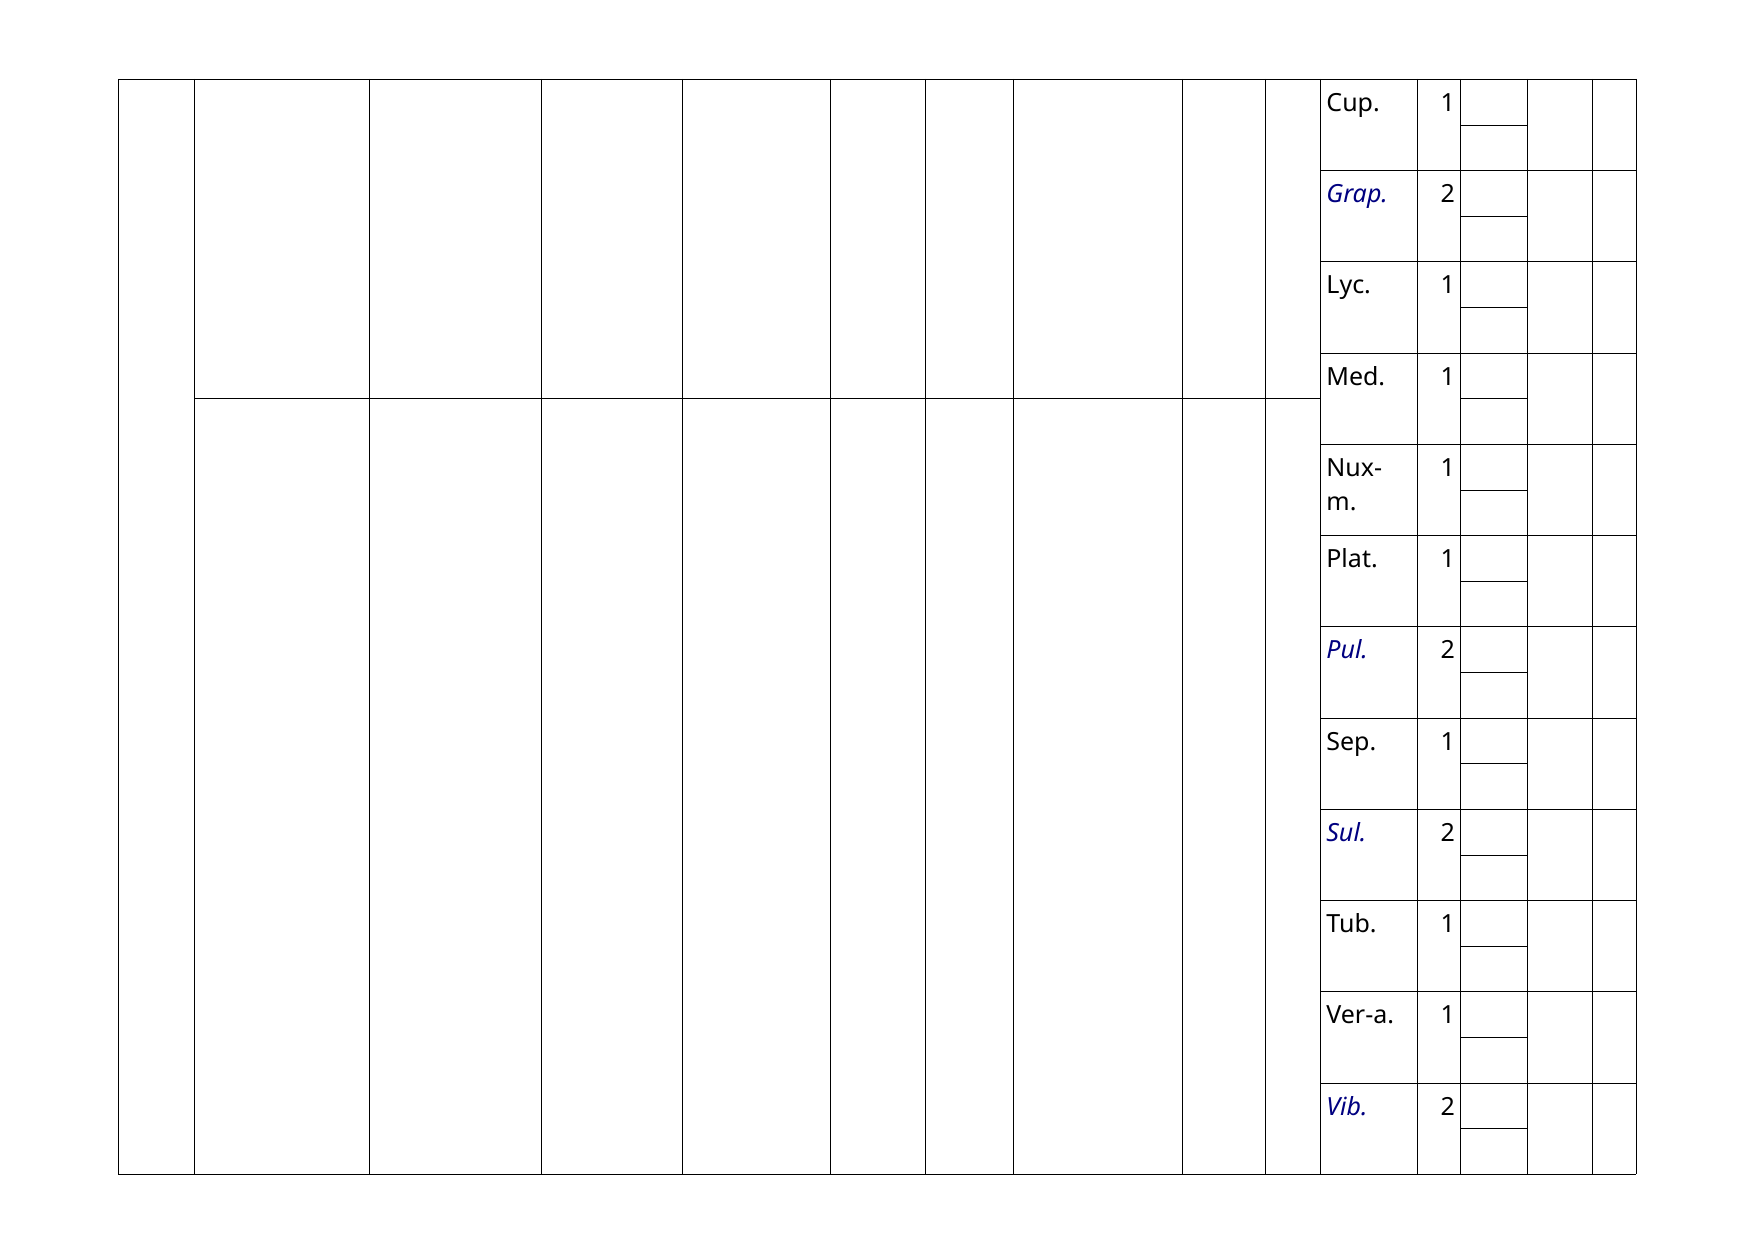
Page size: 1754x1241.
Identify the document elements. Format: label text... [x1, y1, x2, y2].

table_cell 2 [1418, 627, 1460, 718]
table_cell Tub. [1321, 901, 1417, 991]
table_cell [195, 80, 369, 398]
table_cell [1461, 126, 1527, 170]
table_cell Med. [1321, 354, 1417, 444]
table_cell Grap. [1321, 171, 1417, 261]
table_cell [1593, 262, 1636, 353]
table_cell [1593, 80, 1636, 170]
table_cell [1461, 1038, 1527, 1083]
table_cell [1461, 80, 1527, 124]
table_cell [683, 80, 830, 398]
table_cell [1528, 992, 1592, 1083]
table_cell [1528, 354, 1592, 444]
table_cell [1528, 810, 1592, 900]
table_cell [1461, 399, 1527, 444]
table_cell 2 [1418, 171, 1460, 261]
table_cell [1183, 80, 1265, 398]
table_cell [1593, 536, 1636, 626]
table_cell [1461, 308, 1527, 353]
table_cell [1461, 171, 1527, 216]
table_cell [1528, 445, 1592, 535]
table_cell [1528, 80, 1592, 170]
table_cell Cup. [1321, 80, 1417, 170]
table_cell Pul. [1321, 627, 1417, 718]
table_cell [1461, 992, 1527, 1037]
table_cell [1461, 764, 1527, 809]
table_cell [1461, 354, 1527, 398]
table_cell [1528, 719, 1592, 809]
table_cell Plat. [1321, 536, 1417, 626]
table_cell [1593, 901, 1636, 991]
table_cell 2 [1418, 1084, 1460, 1174]
table_cell [1461, 582, 1527, 626]
table_cell [1014, 399, 1182, 1174]
table_cell 1 [1418, 445, 1460, 535]
table_cell [1266, 399, 1320, 1174]
table_cell [1461, 262, 1527, 307]
table_cell [1461, 673, 1527, 718]
table_cell [1593, 992, 1636, 1083]
table_cell [1461, 856, 1527, 900]
table_cell [1183, 399, 1265, 1174]
table_cell 1 [1418, 262, 1460, 353]
table_cell [1461, 627, 1527, 672]
table_cell [1593, 810, 1636, 900]
table_cell 1 [1418, 536, 1460, 626]
table_cell 1 [1418, 80, 1460, 170]
table_cell [1593, 171, 1636, 261]
table_cell [831, 399, 925, 1174]
table_cell [1461, 1129, 1527, 1174]
table_cell 1 [1418, 719, 1460, 809]
table_cell [1593, 1084, 1636, 1174]
table_cell 2 [1418, 810, 1460, 900]
table_cell Nux-m. [1321, 445, 1417, 535]
table_cell [683, 399, 830, 1174]
table_cell [1593, 719, 1636, 809]
table_cell 1 [1418, 901, 1460, 991]
table_cell [1528, 536, 1592, 626]
table_cell [1461, 810, 1527, 854]
table_cell [1461, 217, 1527, 261]
table_cell [195, 399, 369, 1174]
table_cell [926, 80, 1013, 398]
table_cell [1461, 445, 1527, 489]
table_cell 1 [1418, 992, 1460, 1083]
table_cell [1528, 1084, 1592, 1174]
table_cell [831, 80, 925, 398]
table_cell 1 [1418, 354, 1460, 444]
table_cell [1528, 901, 1592, 991]
table_cell [1593, 445, 1636, 535]
table_cell Vib. [1321, 1084, 1417, 1174]
table_cell Lyc. [1321, 262, 1417, 353]
table_cell [926, 399, 1013, 1174]
table_cell Ver-a. [1321, 992, 1417, 1083]
table_cell [370, 399, 541, 1174]
table_cell [1528, 627, 1592, 718]
table_cell Sep. [1321, 719, 1417, 809]
table_cell [1461, 719, 1527, 763]
table_cell [1014, 80, 1182, 398]
table_cell [1461, 491, 1527, 535]
table_cell [1461, 901, 1527, 946]
table_cell [370, 80, 541, 398]
table_cell [1593, 354, 1636, 444]
table_cell [1528, 171, 1592, 261]
table_cell [1266, 80, 1320, 398]
table_cell [542, 399, 682, 1174]
table_cell [1528, 262, 1592, 353]
table_cell [542, 80, 682, 398]
table_cell [119, 80, 194, 1174]
table_cell [1461, 947, 1527, 991]
table_cell [1461, 1084, 1527, 1128]
table_cell [1593, 627, 1636, 718]
table_cell Sul. [1321, 810, 1417, 900]
table_cell [1461, 536, 1527, 581]
